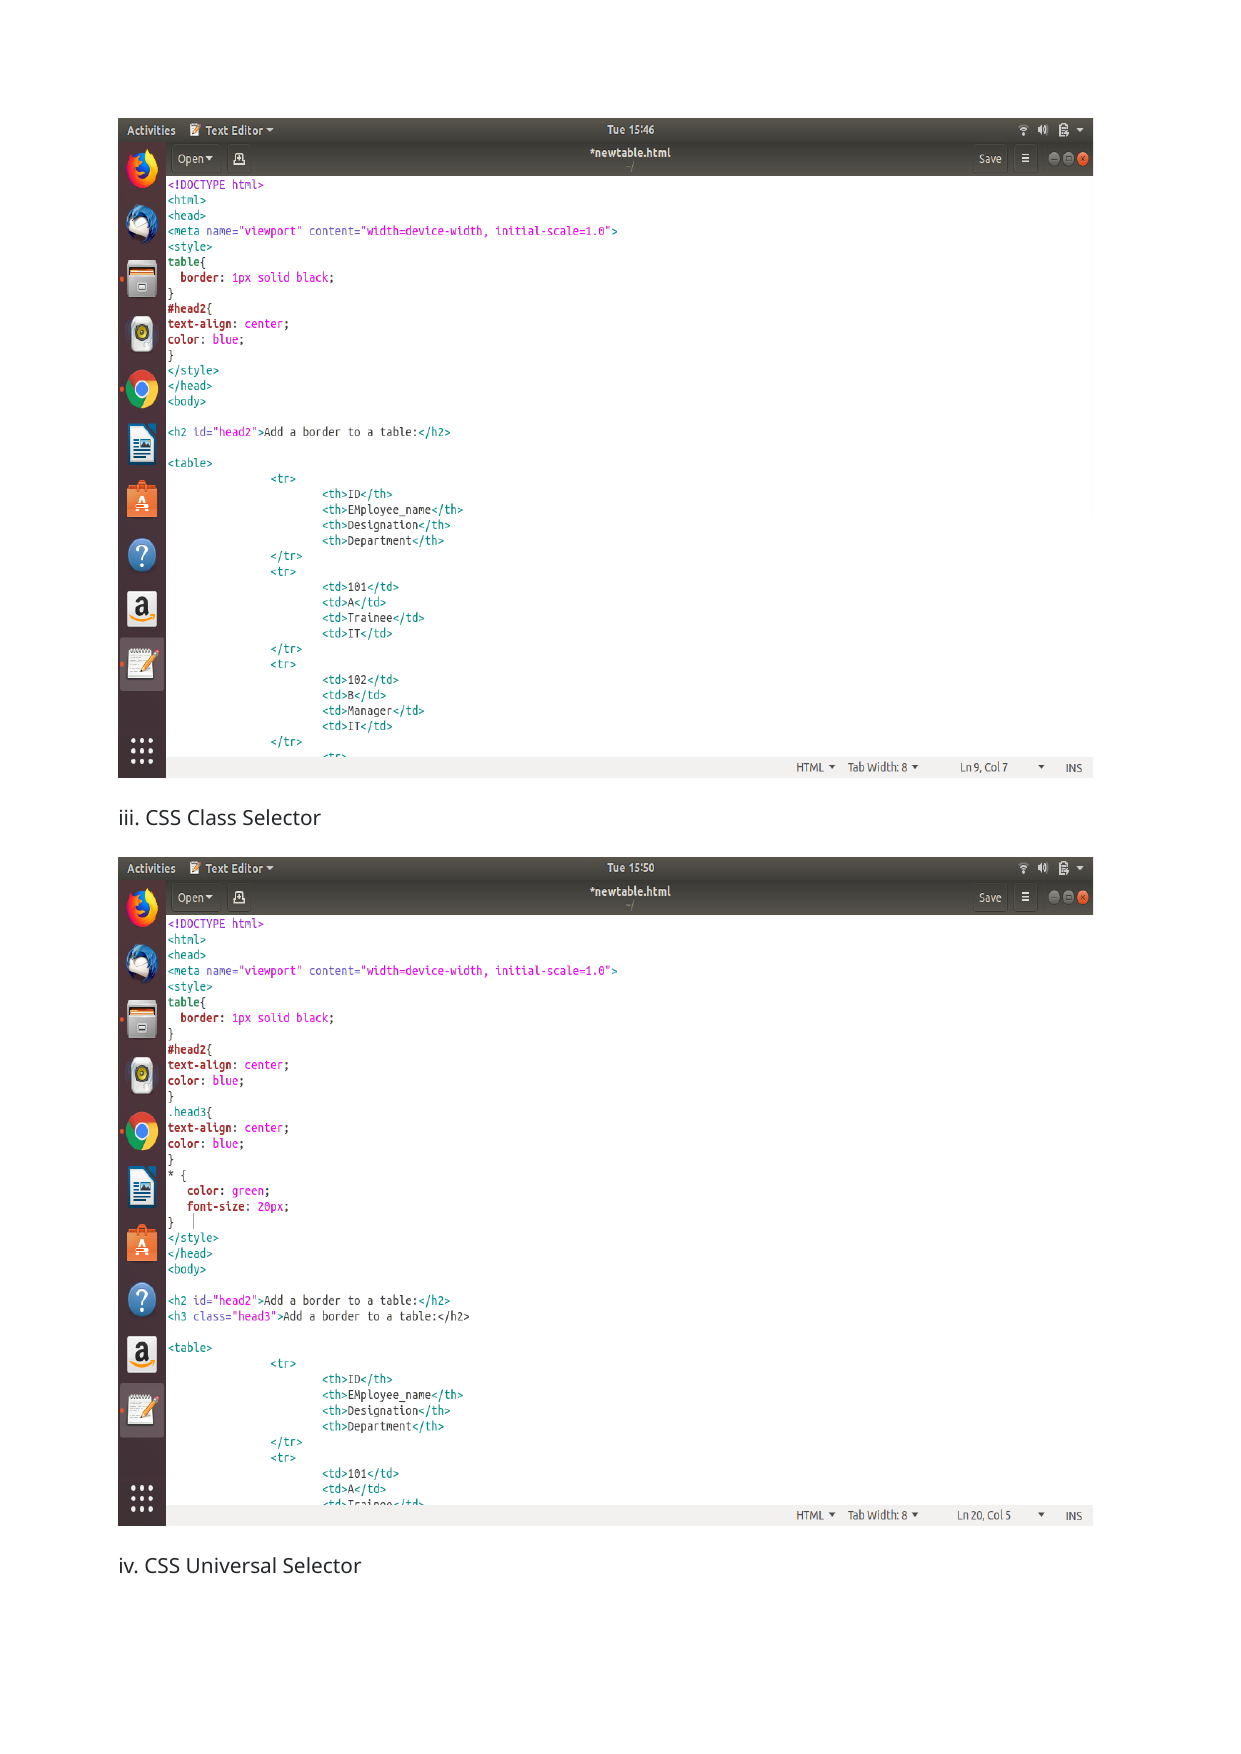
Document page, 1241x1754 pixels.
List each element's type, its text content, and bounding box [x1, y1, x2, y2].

text iii. CSS Class Selector [118, 803, 1122, 1526]
picture [118, 118, 1094, 778]
picture [118, 857, 1094, 1526]
text iv. CSS Universal Selector [118, 1551, 1122, 1580]
